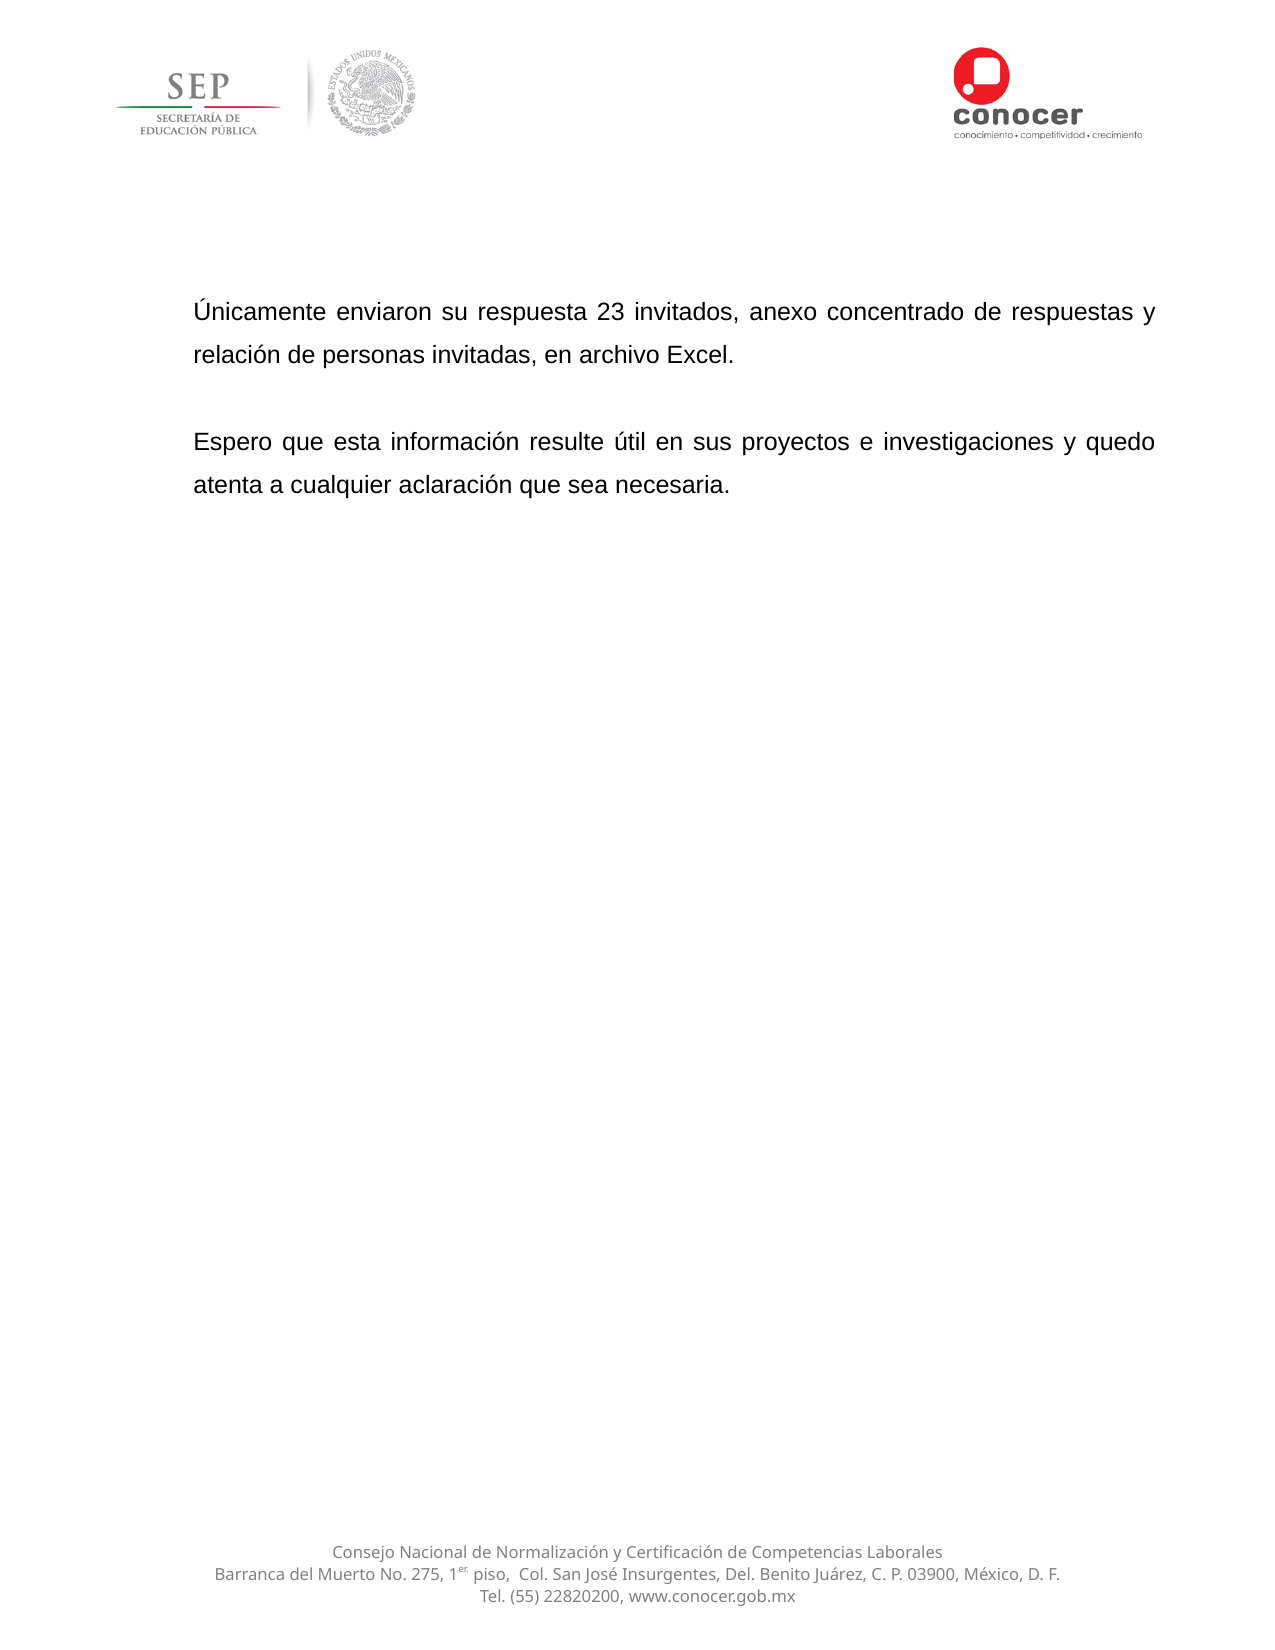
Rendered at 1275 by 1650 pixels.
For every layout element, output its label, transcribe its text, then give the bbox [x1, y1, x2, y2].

text Espero que esta información resulte útil en sus proyectos e investigaciones y quedo atenta a cualquier aclaración que sea necesaria. [193, 426, 1157, 498]
text Únicamente enviaron su respuesta 23 invitados, anexo concentrado de respuestas y relación de personas invitadas, en archivo Excel. [193, 297, 1157, 369]
picture [953, 47, 1142, 139]
picture [106, 47, 422, 139]
